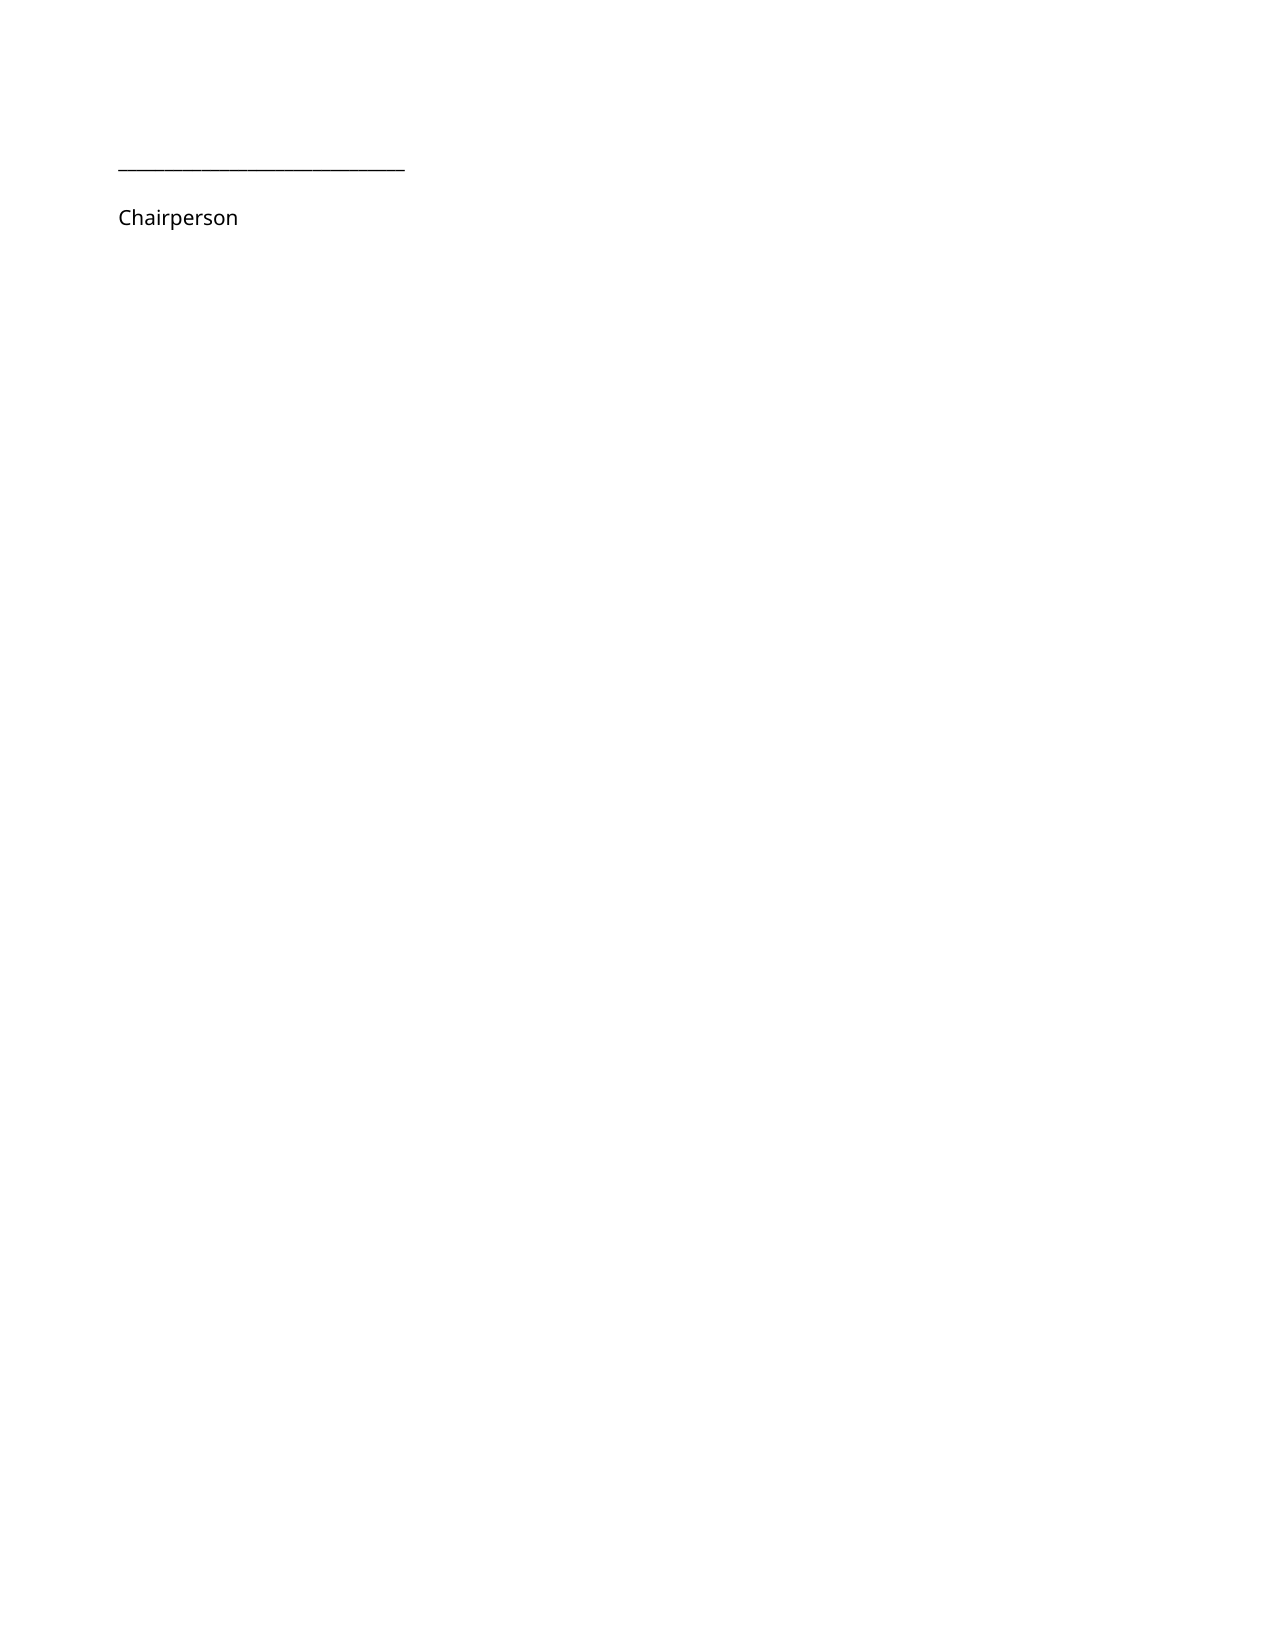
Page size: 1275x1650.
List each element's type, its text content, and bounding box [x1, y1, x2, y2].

text <get_chairman(o.id)> [118, 175, 1157, 203]
text Chairperson [118, 203, 1157, 232]
text _______________________________ [118, 147, 1157, 175]
